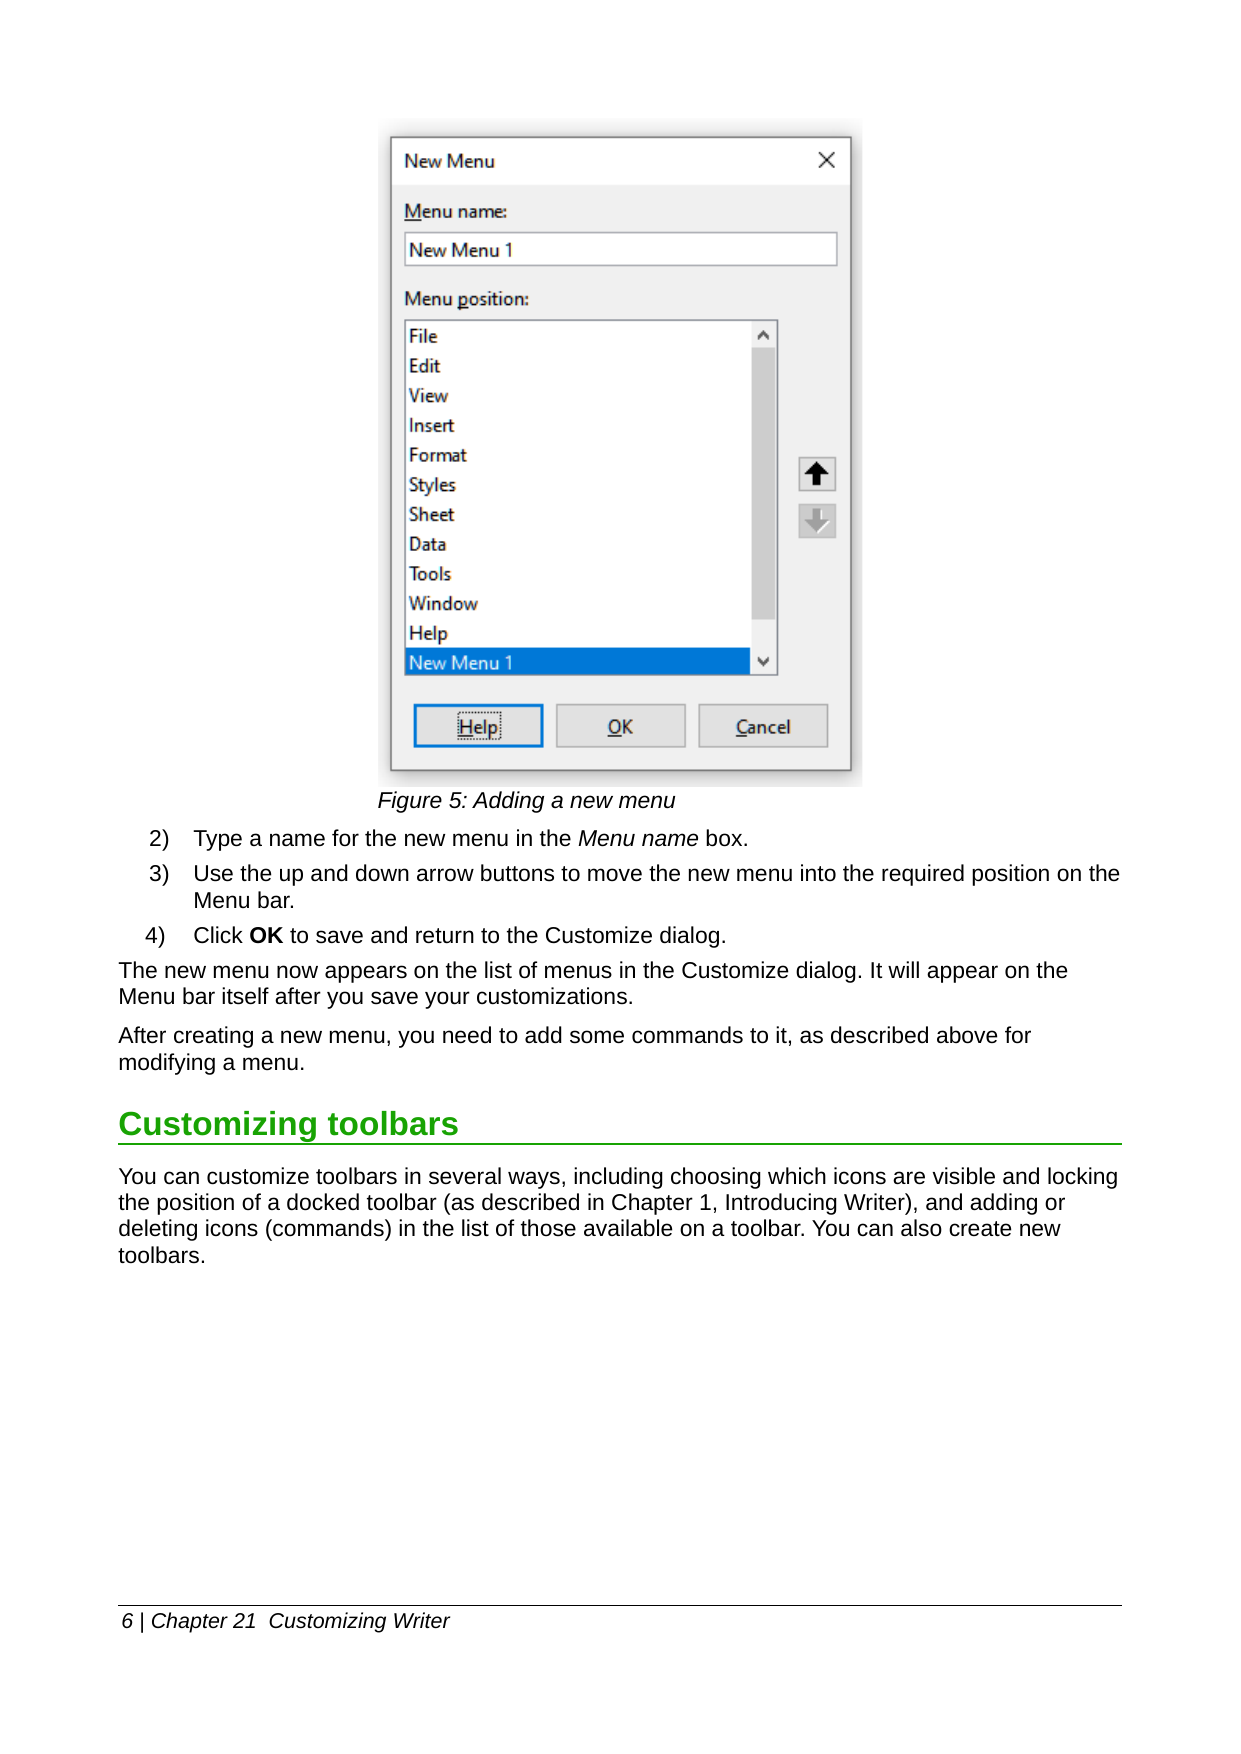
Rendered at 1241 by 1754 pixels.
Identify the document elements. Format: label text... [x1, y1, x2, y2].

subtitle Customizing toolbars [118, 1104, 1122, 1143]
list Type a name for the new menu in the Menu name box. [169, 825, 1122, 851]
list Use the up and down arrow buttons to move the new menu into the required position on the Menu bar. [169, 860, 1122, 913]
list Click OK to save and return to the Customize dialog. [165, 922, 1122, 948]
text The new menu now appears on the list of menus in the Customize dialog. It will appear on the Menu bar itself after you save your customizations. [118, 957, 1122, 1010]
picture [378, 118, 863, 787]
text Figure 5: Adding a new menu [377, 118, 863, 813]
text After creating a new menu, you need to add some commands to it, as described above for modifying a menu. [118, 1022, 1122, 1075]
text You can customize toolbars in several ways, including choosing which icons are visible and locking the position of a docked toolbar (as described in Chapter 1, Introducing Writer), and adding or deleting icons (commands) in the list of those available on a toolbar. You can also create new toolbars. [118, 1163, 1122, 1268]
